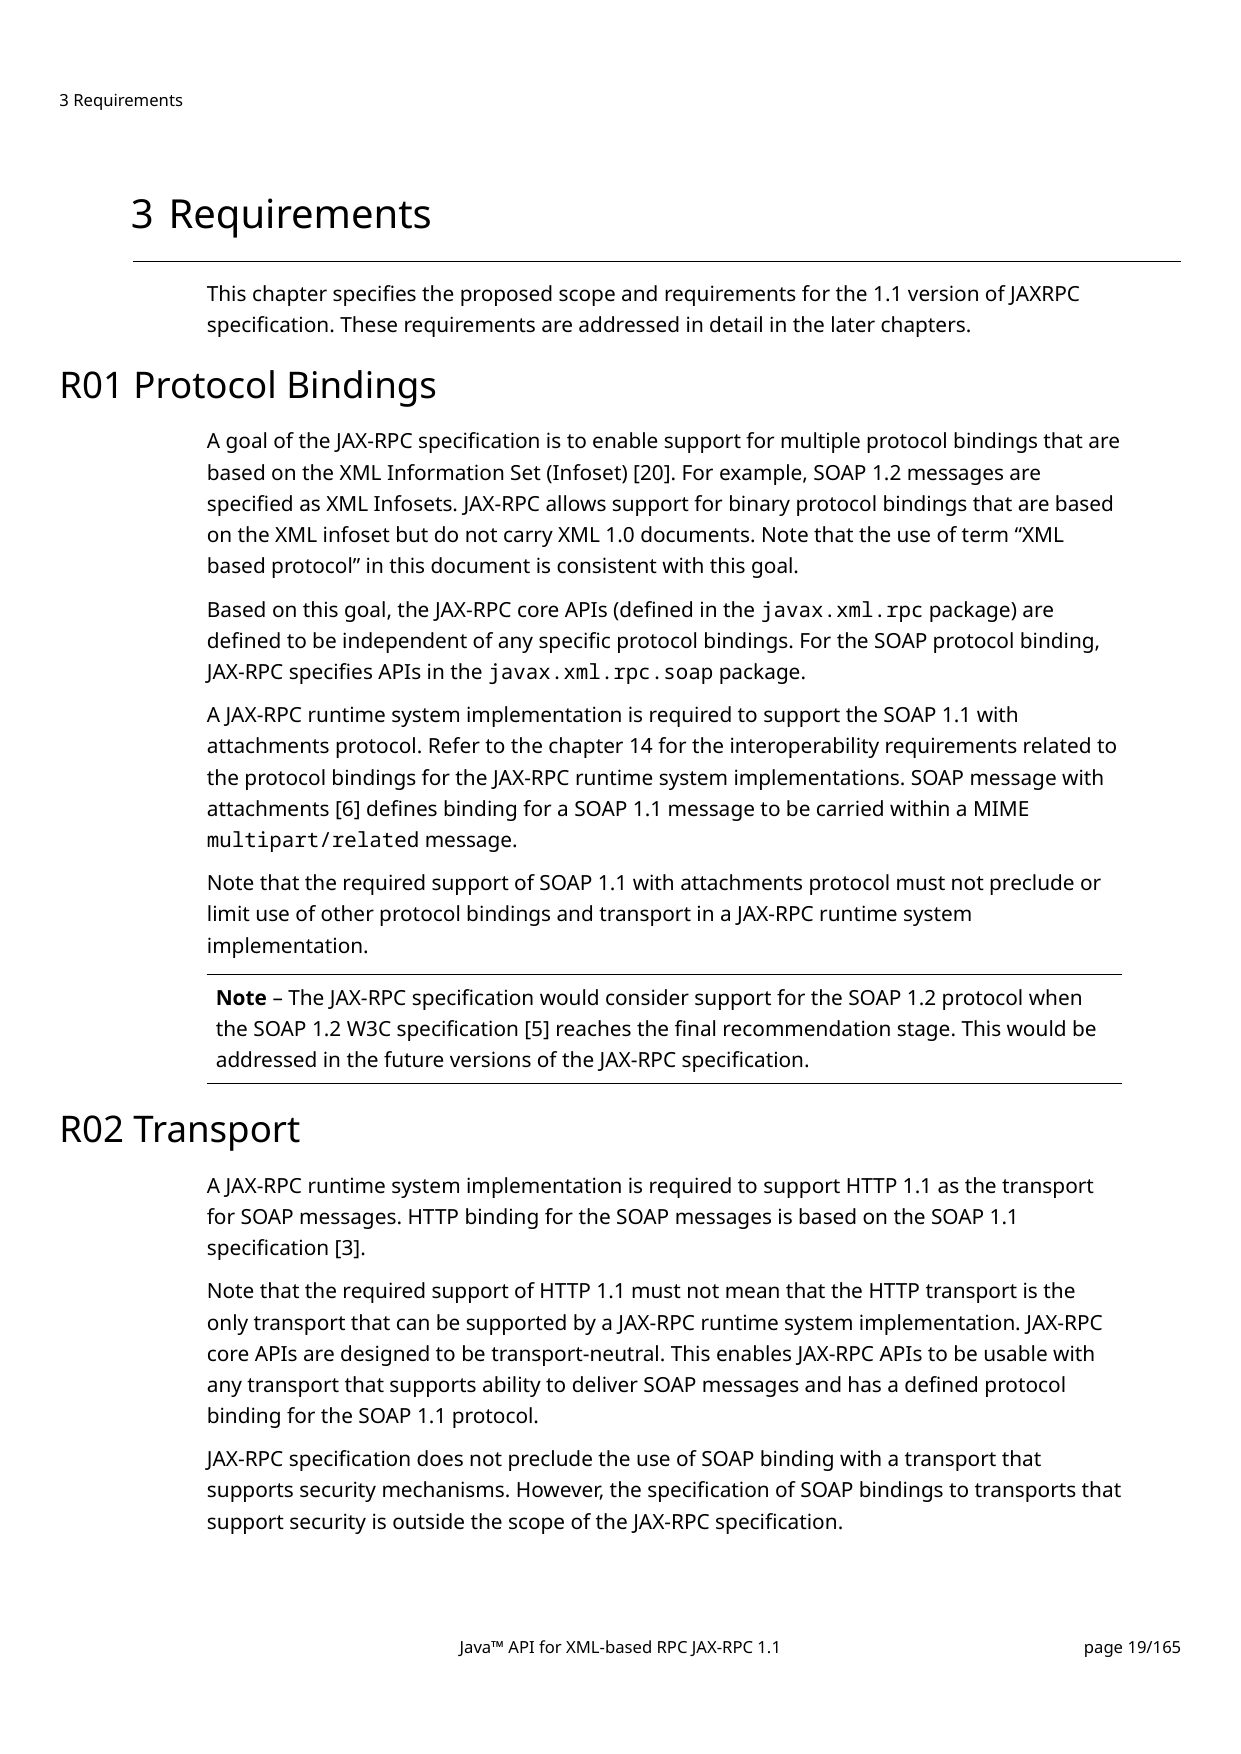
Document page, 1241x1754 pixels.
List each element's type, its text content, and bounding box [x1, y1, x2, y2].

text A JAX-RPC runtime system implementation is required to support HTTP 1.1 as the transport for SOAP messages. HTTP binding for the SOAP messages is based on the SOAP 1.1 specification [3]. [207, 1171, 1122, 1262]
text Based on this goal, the JAX-RPC core APIs (defined in the javax.xml.rpc package) are defined to be independent of any specific protocol bindings. For the SOAP protocol binding, JAX-RPC specifies APIs in the javax.xml.rpc.soap package. [207, 595, 1122, 686]
subtitle Requirements [133, 165, 1181, 261]
text This chapter specifies the proposed scope and requirements for the 1.1 version of JAXRPC specification. These requirements are addressed in detail in the later chapters. [207, 279, 1122, 338]
text Note that the required support of HTTP 1.1 must not mean that the HTTP transport is the only transport that can be supported by a JAX-RPC runtime system implementation. JAX-RPC core APIs are designed to be transport-neutral. This enables JAX-RPC APIs to be usable with any transport that supports ability to deliver SOAP messages and has a defined protocol binding for the SOAP 1.1 protocol. [207, 1276, 1122, 1430]
text A goal of the JAX-RPC specification is to enable support for multiple protocol bindings that are based on the XML Information Set (Infoset) [20]. For example, SOAP 1.2 messages are specified as XML Infosets. JAX-RPC allows support for binary protocol bindings that are based on the XML infoset but do not carry XML 1.0 documents. Note that the use of term “XML based protocol” in this document is consistent with this goal. [207, 427, 1122, 580]
text Note – The JAX-RPC specification would consider support for the SOAP 1.2 protocol when the SOAP 1.2 W3C specification [5] reaches the final recommendation stage. This would be addressed in the future versions of the JAX-RPC specification. [207, 975, 1122, 1083]
subtitle R02 Transport [59, 1103, 1181, 1153]
text Note that the required support of SOAP 1.1 with attachments protocol must not preclude or limit use of other protocol bindings and transport in a JAX-RPC runtime system implementation. [207, 868, 1122, 959]
text JAX-RPC specification does not preclude the use of SOAP binding with a transport that supports security mechanisms. However, the specification of SOAP bindings to transports that support security is outside the scope of the JAX-RPC specification. [207, 1444, 1122, 1535]
text A JAX-RPC runtime system implementation is required to support the SOAP 1.1 with attachments protocol. Refer to the chapter 14 for the interoperability requirements related to the protocol bindings for the JAX-RPC runtime system implementations. SOAP message with attachments [6] defines binding for a SOAP 1.1 message to be carried within a MIME multipart/related message. [207, 700, 1122, 854]
subtitle R01 Protocol Bindings [59, 359, 1181, 409]
